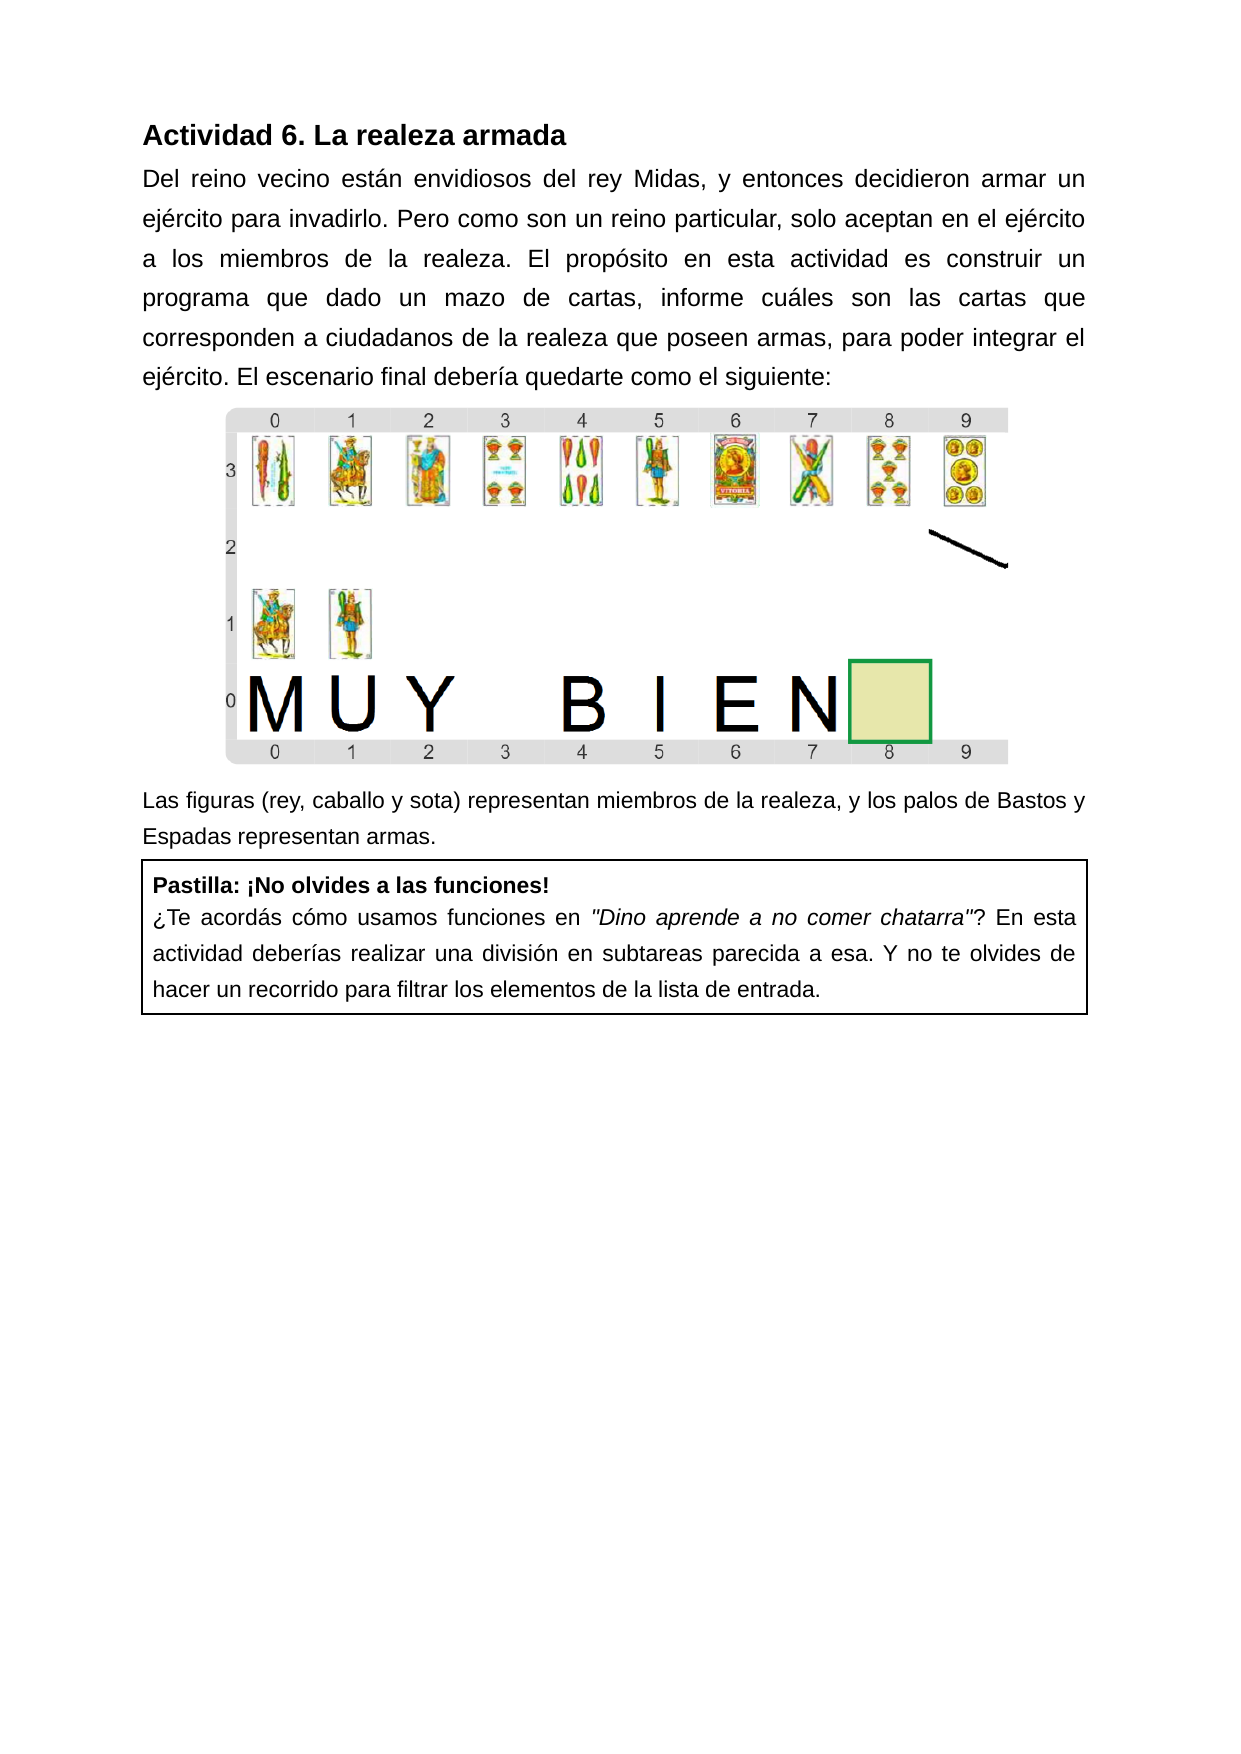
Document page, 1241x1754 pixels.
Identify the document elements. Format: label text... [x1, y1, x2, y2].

picture [220, 401, 1009, 777]
text Del reino vecino están envidiosos del rey Midas, y entonces decidieron armar un ejército para invadirlo. Pero como son un reino particular, solo aceptan en el ejército a los miembros de la realeza. El propósito en esta actividad es construir un programa que dado un mazo de cartas, informe cuáles son las cartas que corresponden a ciudadanos de la realeza que poseen armas, para poder integrar el ejército. El escenario final debería quedarte como el siguiente: [142, 164, 1087, 391]
text Actividad 6. La realeza armada [142, 118, 1087, 152]
table_header Pastilla: ¡No olvides a las funciones! ¿Te acordás cómo usamos funciones en "Dino aprende a no comer chatarra"? En esta actividad deberías realizar una división en subtareas parecida a esa. Y no te olvides de hacer un recorrido para filtrar los elementos de la lista de entrada. [143, 861, 1086, 1013]
text Las figuras (rey, caballo y sota) representan miembros de la realeza, y los palos de Bastos y Espadas representan armas. [142, 787, 1087, 849]
